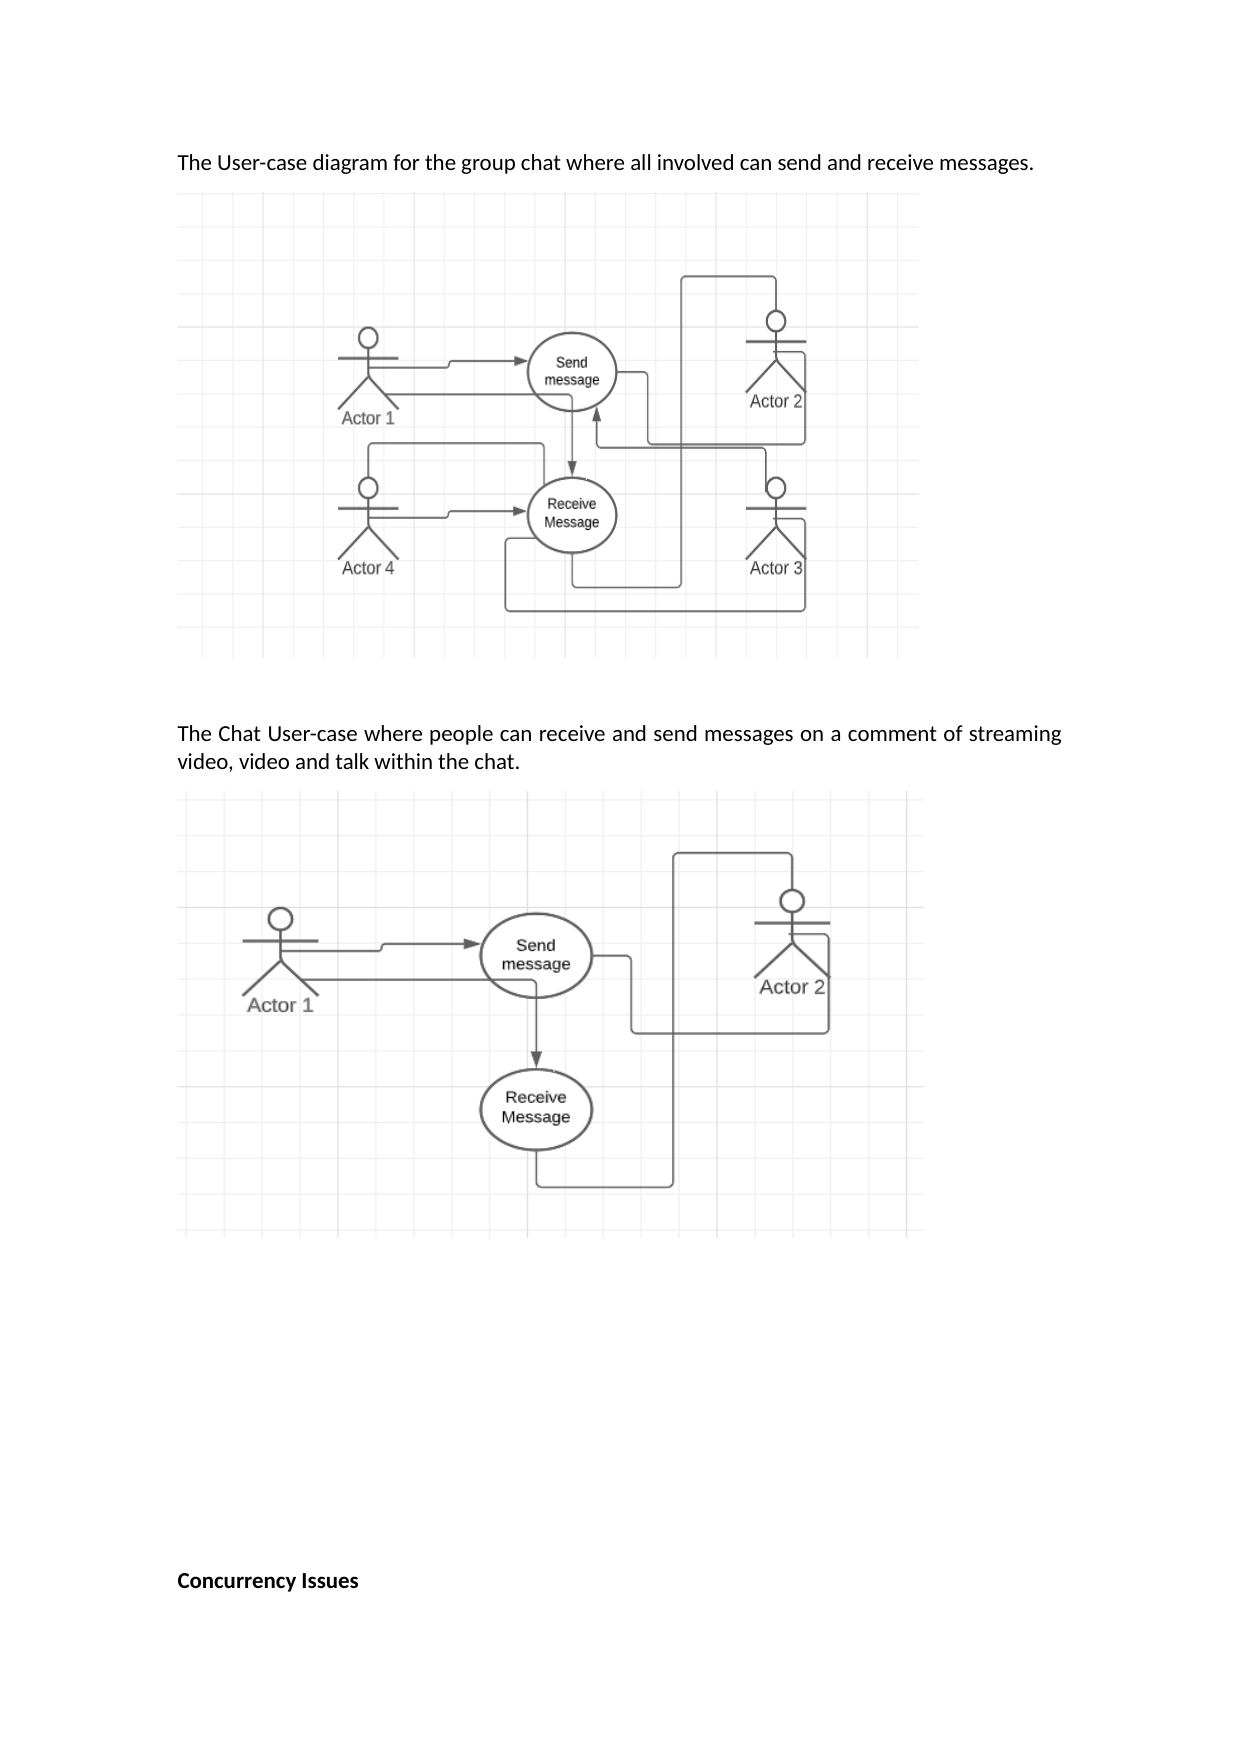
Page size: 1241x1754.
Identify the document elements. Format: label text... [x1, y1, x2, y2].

text The User-case diagram for the group chat where all involved can send and receive messages. [177, 148, 1063, 176]
text The Chat User-case where people can receive and send messages on a comment of streaming video, video and talk within the chat. [177, 719, 1063, 775]
text Concurrency Issues [177, 1567, 1063, 1595]
